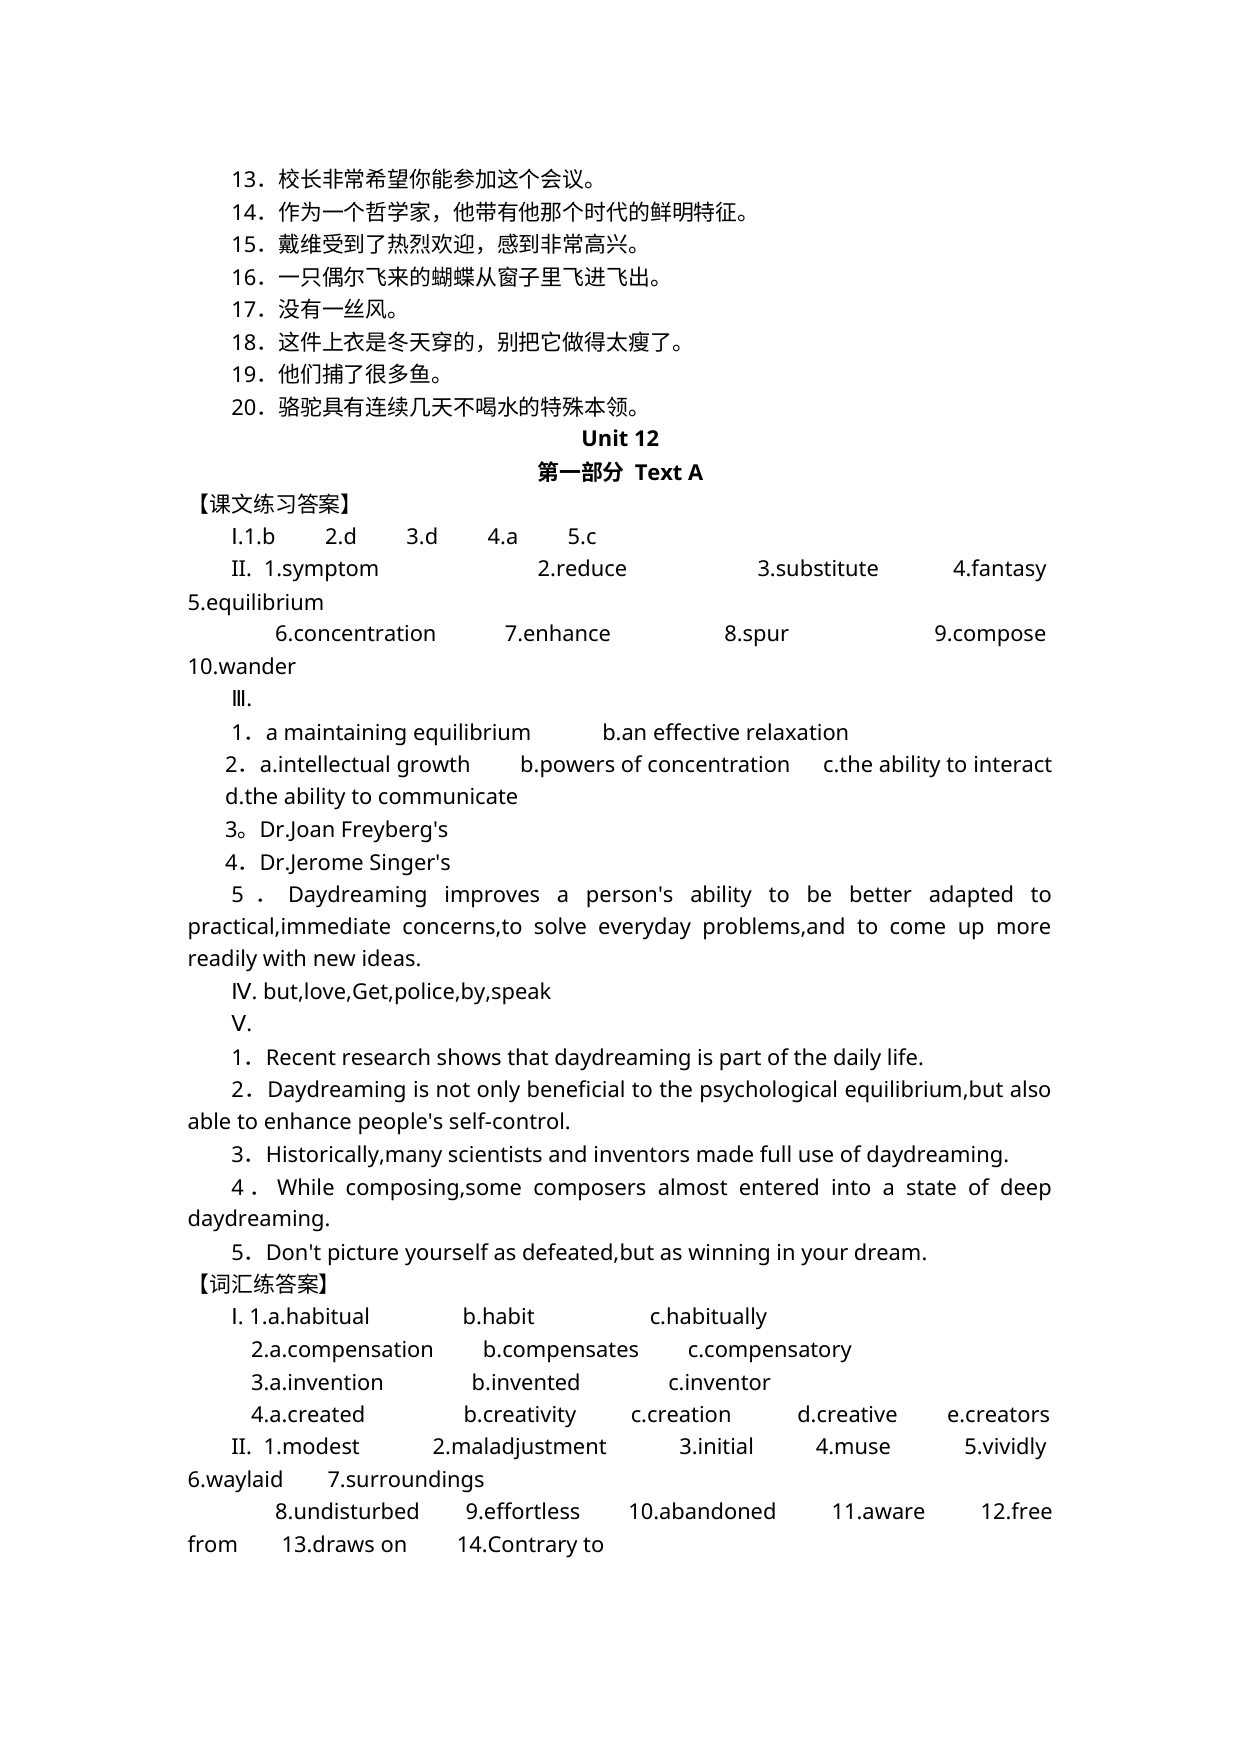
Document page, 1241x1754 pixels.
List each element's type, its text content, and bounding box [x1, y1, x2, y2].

text 5．Don't picture yourself as defeated,but as winning in your dream. [187, 1234, 1053, 1267]
text 3．Historically,many scientists and inventors made full use of daydreaming. [187, 1137, 1053, 1169]
text 13．校长非常希望你能参加这个会议。 [187, 162, 1053, 194]
text 8.undisturbed 9.effortless 10.abandoned 11.aware 12.free from 13.draws on 14.Contrary to [187, 1494, 1053, 1559]
text Ⅰ. 1.a.habitual b.habit c.habitually 2.a.compensation b.compensates c.compensatory 3.a.invention b.invented c.inventor 4.a.created b.creativity c.creation d.creative e.creators [187, 1299, 1053, 1429]
text Ⅰ.1.b 2.d 3.d 4.a 5.c [187, 519, 1053, 552]
text 4．While composing,some composers almost entered into a state of deep daydreaming. [187, 1169, 1053, 1234]
text II. 1.modest 2.maladjustment 3.initial 4.muse 5.vividly 6.waylaid 7.surroundings [187, 1429, 1053, 1494]
text 5．Daydreaming improves a person's ability to be better adapted to practical,immediate concerns,to solve everyday problems,and to come up more readily with new ideas. [187, 877, 1053, 974]
text 3。Dr.Joan Freyberg's [225, 812, 1053, 844]
text 6.concentration 7.enhance 8.spur 9.compose 10.wander [187, 617, 1053, 682]
text 17．没有一丝风。 [187, 292, 1053, 324]
text 2．Daydreaming is not only beneficial to the psychological equilibrium,but also able to enhance people's self-control. [187, 1072, 1053, 1137]
text 14．作为一个哲学家，他带有他那个时代的鲜明特征。 [187, 194, 1053, 227]
text 20．骆驼具有连续几天不喝水的特殊本领。 [187, 389, 1053, 422]
text Ⅳ. but,love,Get,police,by,speak [187, 974, 1053, 1007]
text Unit 12 [187, 422, 1053, 454]
text 【词汇练答案】 [187, 1267, 1053, 1299]
text 18．这件上衣是冬天穿的，别把它做得太瘦了。 [187, 324, 1053, 357]
text 1．Recent research shows that daydreaming is part of the daily life. [187, 1039, 1053, 1072]
text II. 1.symptom 2.reduce 3.substitute 4.fantasy 5.equilibrium [187, 552, 1053, 617]
text Ⅲ. [187, 682, 1053, 714]
text 第一部分 Text A [187, 454, 1053, 487]
text 19．他们捕了很多鱼。 [187, 357, 1053, 389]
text 15．戴维受到了热烈欢迎，感到非常高兴。 [187, 227, 1053, 259]
text 4．Dr.Jerome Singer's [225, 844, 1053, 877]
text 【课文练习答案】 [187, 487, 1053, 519]
text 2．a.intellectual growth b.powers of concentration c.the ability to interact d.the ability to communicate [225, 747, 1053, 812]
text Ⅴ. [187, 1007, 1053, 1039]
text 16．一只偶尔飞来的蝴蝶从窗子里飞进飞出。 [187, 259, 1053, 292]
text 1．a maintaining equilibrium b.an effective relaxation [187, 714, 1053, 747]
